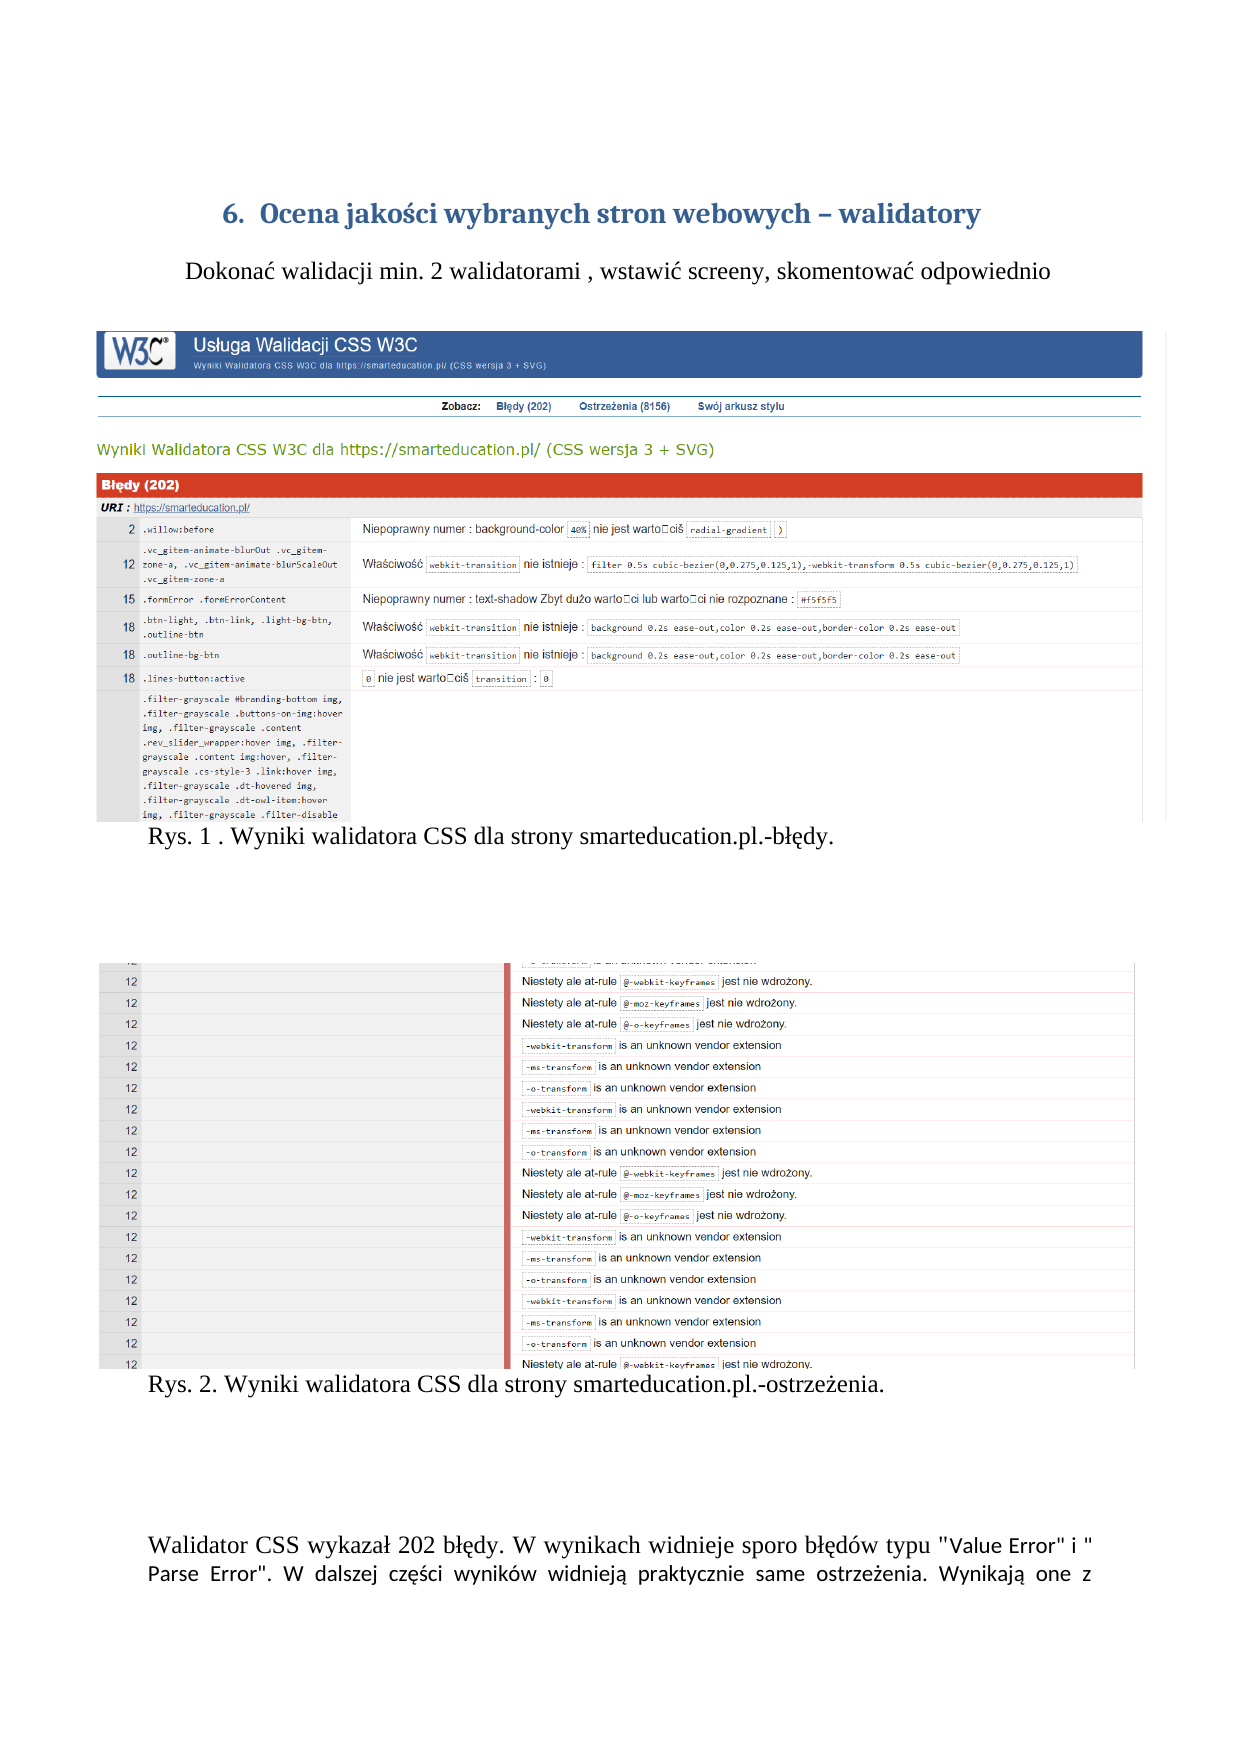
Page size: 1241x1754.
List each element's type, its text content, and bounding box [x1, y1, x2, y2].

text Dokonać walidacji min. 2 walidatorami , wstawić screeny, skomentować odpowiednio [148, 256, 1093, 285]
picture [73, 331, 1167, 822]
subtitle Ocena jakości wybranych stron webowych – walidatory [222, 198, 1093, 231]
text [148, 929, 1093, 941]
picture [97, 963, 1143, 1369]
text Walidator CSS wykazał 202 błędy. W wynikach widnieje sporo błędów typu "Value Error" i " Parse Error". W dalszej części wyników widnieją praktycznie same ostrzeżenia. Wynikają one z [148, 1530, 1093, 1587]
text Rys. 1 . Wyniki walidatora CSS dla strony smarteducation.pl.-błędy. [148, 822, 1093, 850]
text Rys. 2. Wyniki walidatora CSS dla strony smarteducation.pl.-ostrzeżenia. [148, 1369, 1093, 1398]
